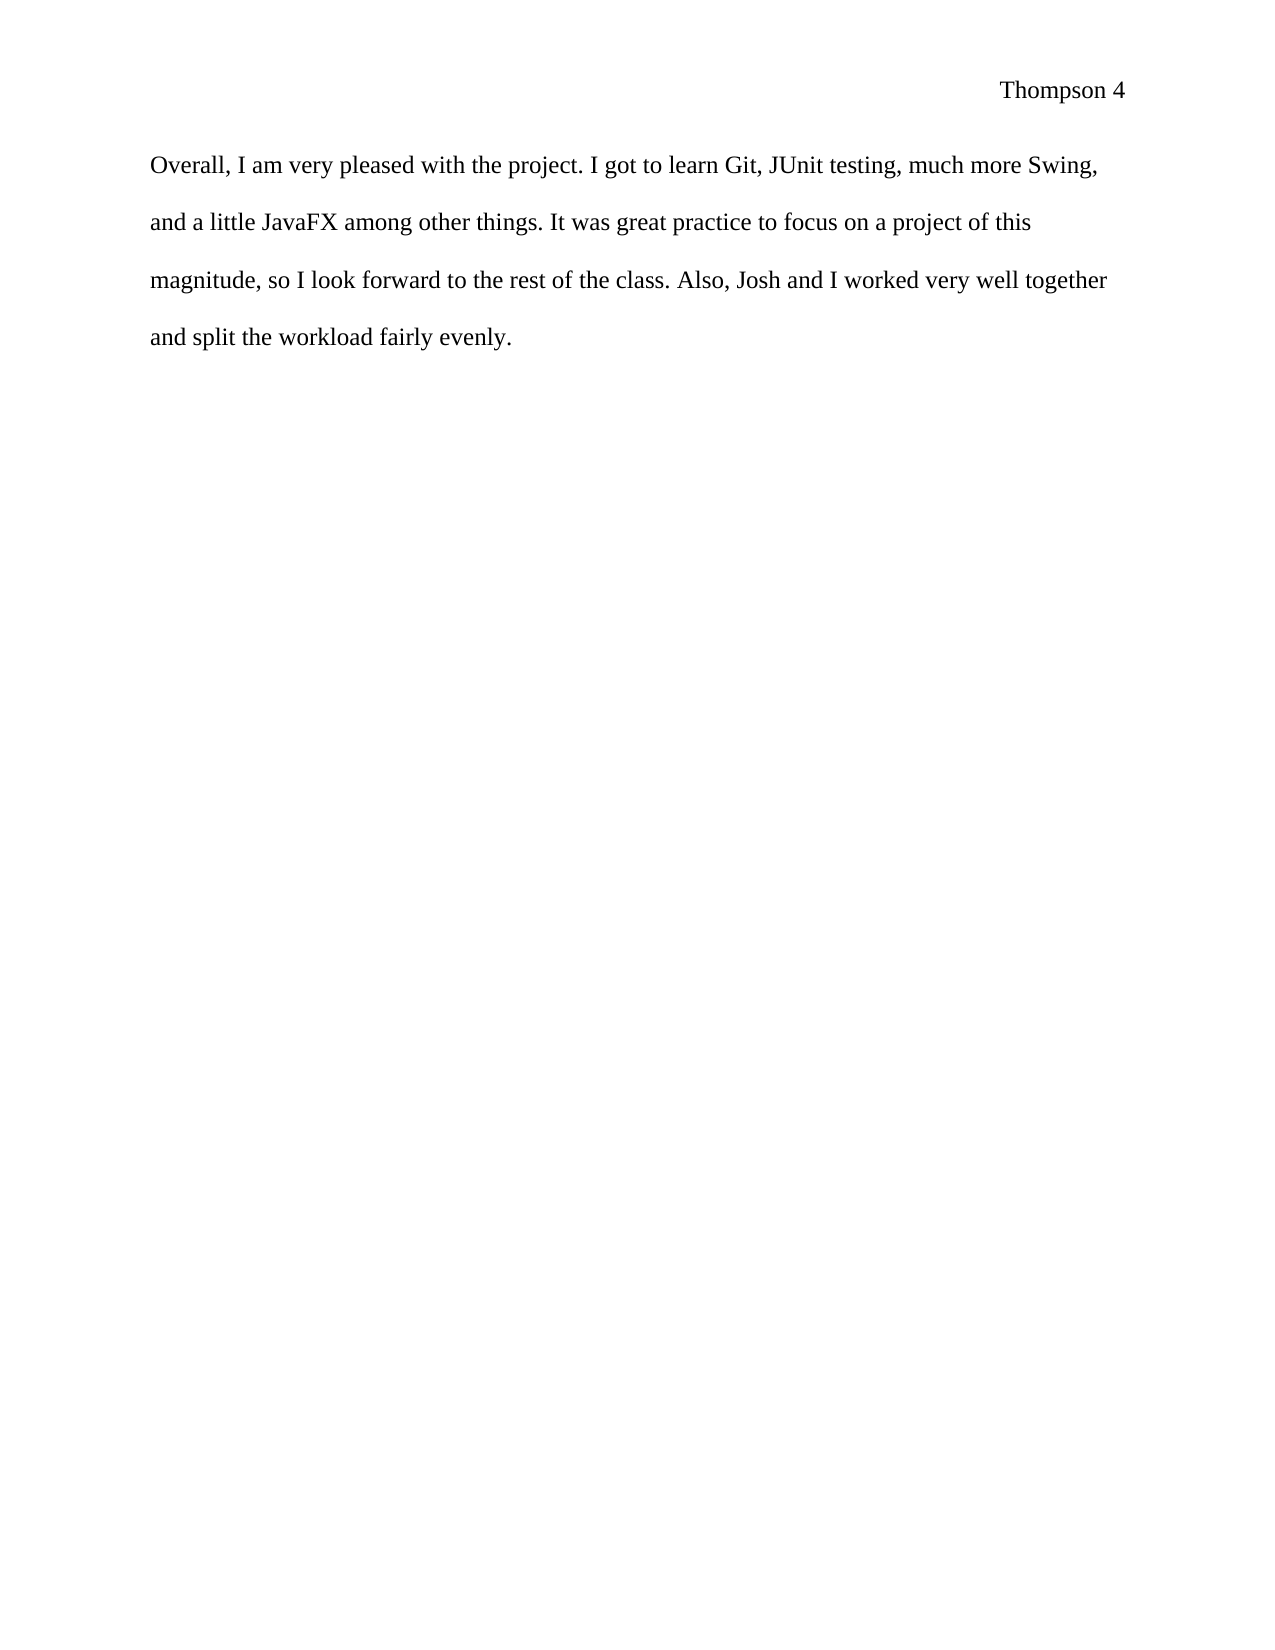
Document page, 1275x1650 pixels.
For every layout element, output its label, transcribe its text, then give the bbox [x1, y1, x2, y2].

text Overall, I am very pleased with the project. I got to learn Git, JUnit testing, much more Swing, and a little JavaFX among other things. It was great practice to focus on a project of this magnitude, so I look forward to the rest of the class. Also, Josh and I worked very well together and split the workload fairly evenly. [150, 150, 1125, 351]
